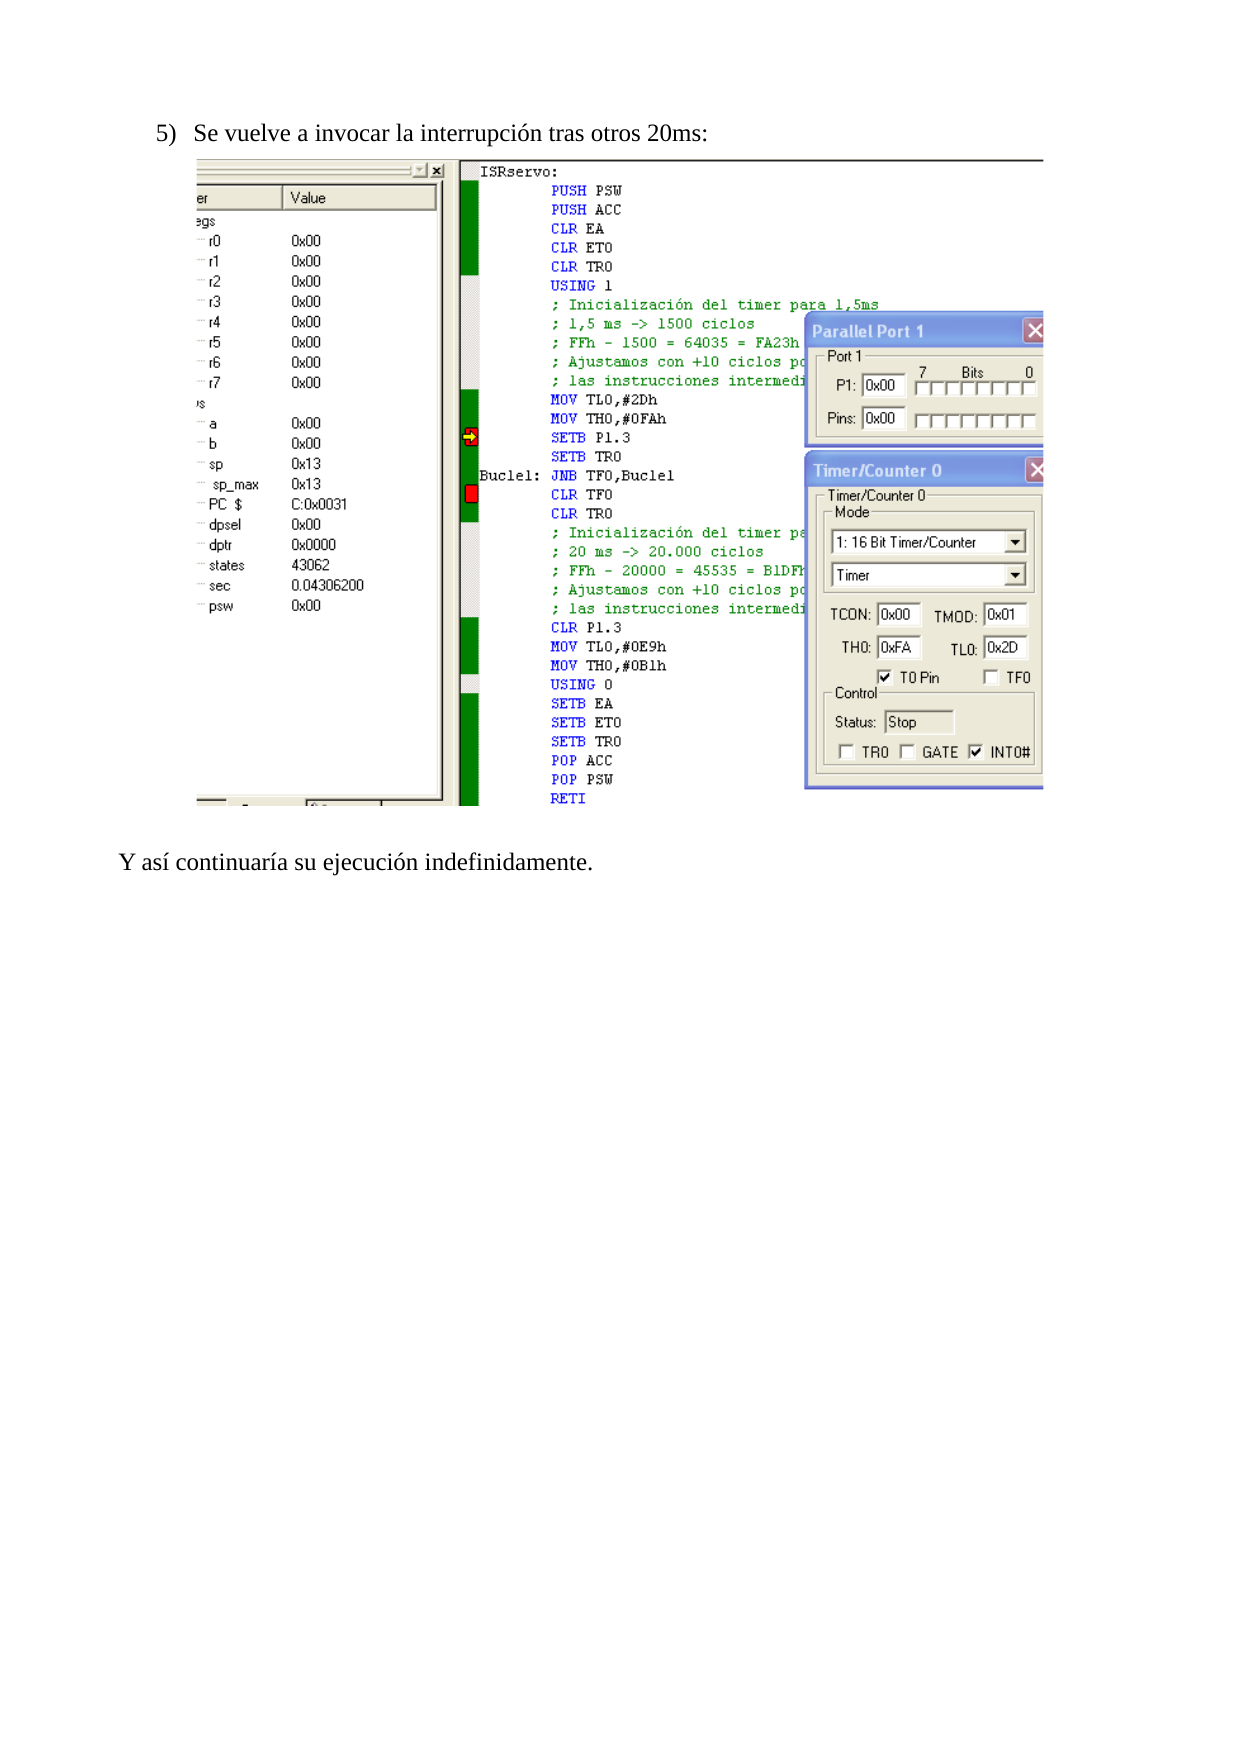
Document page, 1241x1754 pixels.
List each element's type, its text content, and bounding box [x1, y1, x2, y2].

text Y así continuaría su ejecución indefinidamente. [118, 847, 1122, 876]
list Se vuelve a invocar la interrupción tras otros 20ms: [156, 118, 1122, 147]
picture [196, 159, 1044, 806]
